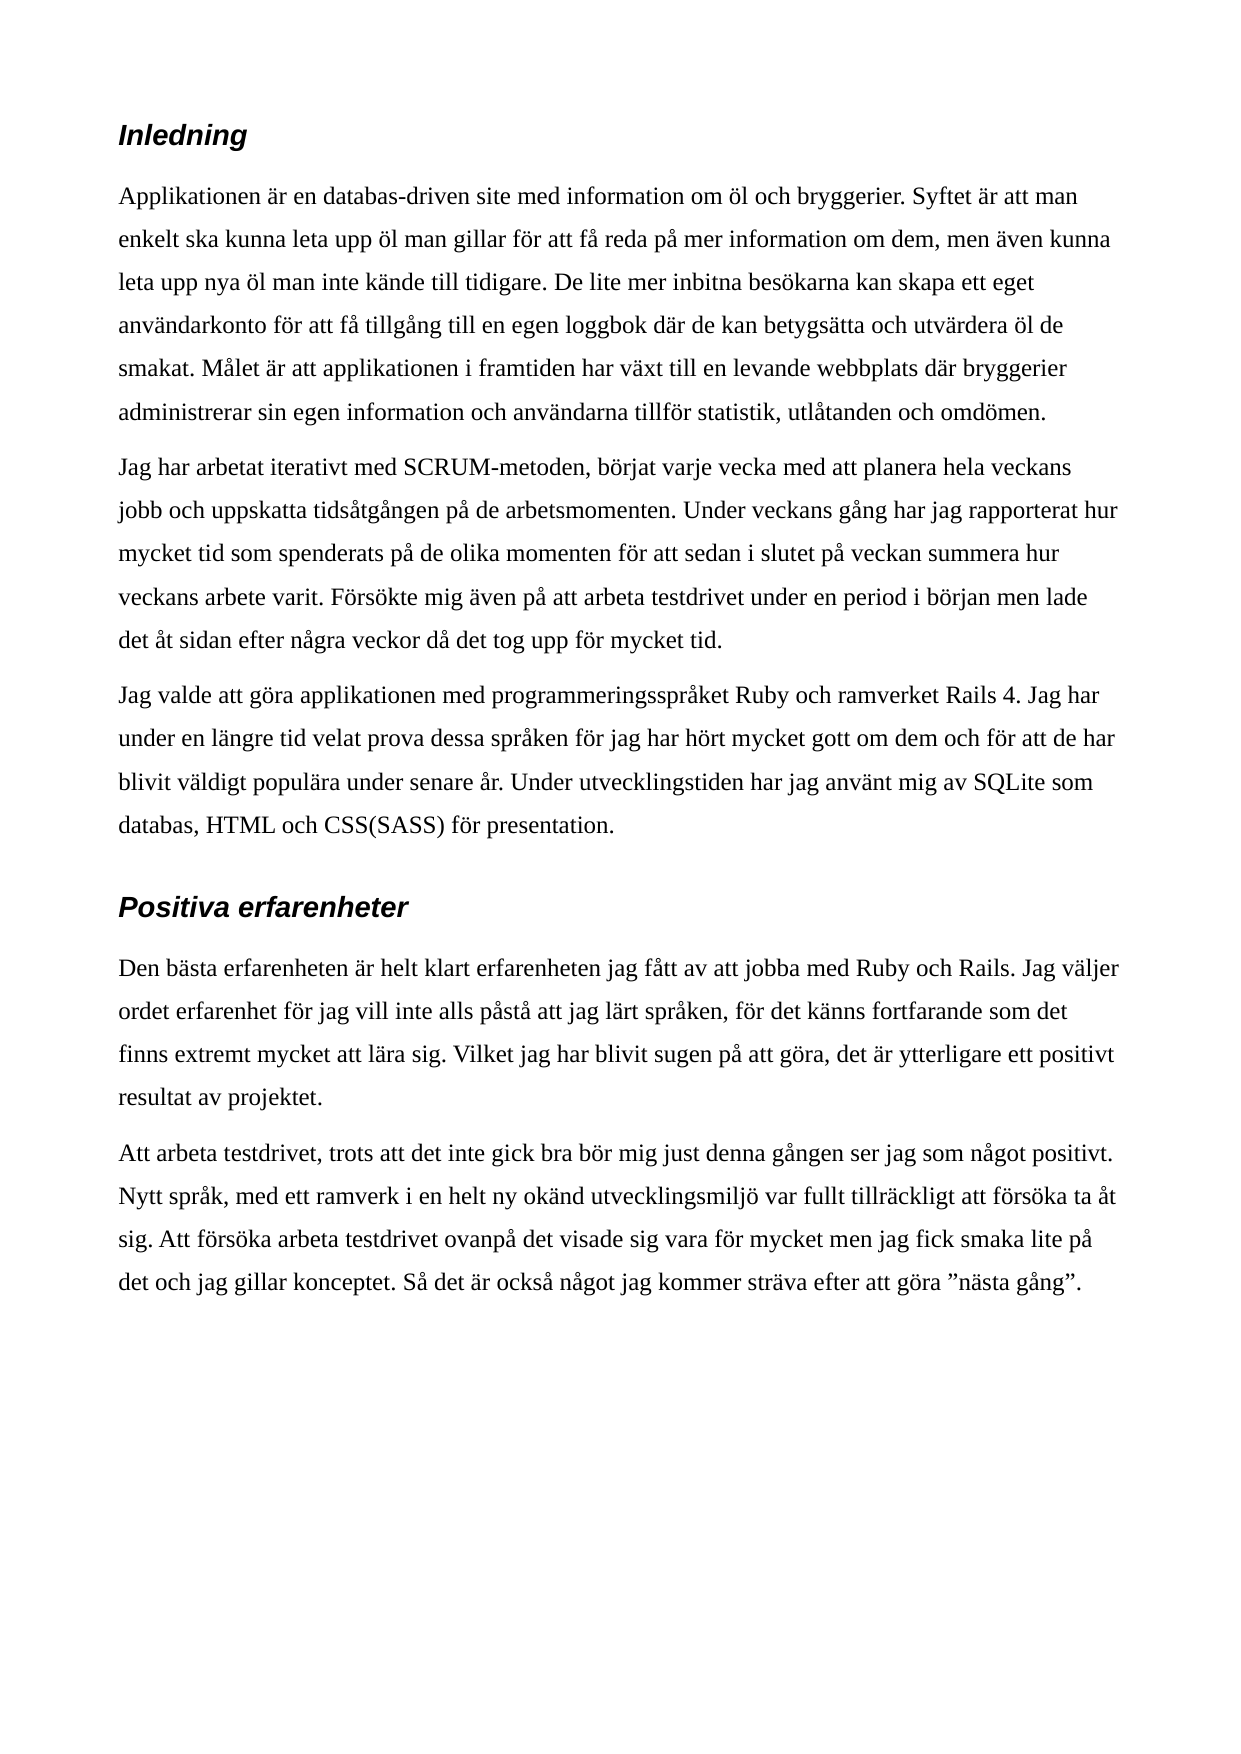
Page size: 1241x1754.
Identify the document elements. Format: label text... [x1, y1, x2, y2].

text Jag valde att göra applikationen med programmeringsspråket Ruby och ramverket Rails 4. Jag har under en längre tid velat prova dessa språken för jag har hört mycket gott om dem och för att de har blivit väldigt populära under senare år. Under utvecklingstiden har jag använt mig av SQLite som databas, HTML och CSS(SASS) för presentation. [118, 680, 1122, 838]
text Applikationen är en databas-driven site med information om öl och bryggerier. Syftet är att man enkelt ska kunna leta upp öl man gillar för att få reda på mer information om dem, men även kunna leta upp nya öl man inte kände till tidigare. De lite mer inbitna besökarna kan skapa ett eget användarkonto för att få tillgång till en egen loggbok där de kan betygsätta och utvärdera öl de smakat. Målet är att applikationen i framtiden har växt till en levande webbplats där bryggerier administrerar sin egen information och användarna tillför statistik, utlåtanden och omdömen. [118, 181, 1122, 425]
text Jag har arbetat iterativt med SCRUM-metoden, börjat varje vecka med att planera hela veckans jobb och uppskatta tidsåtgången på de arbetsmomenten. Under veckans gång har jag rapporterat hur mycket tid som spenderats på de olika momenten för att sedan i slutet på veckan summera hur veckans arbete varit. Försökte mig även på att arbeta testdrivet under en period i början men lade det åt sidan efter några veckor då det tog upp för mycket tid. [118, 452, 1122, 653]
text Den bästa erfarenheten är helt klart erfarenheten jag fått av att jobba med Ruby och Rails. Jag väljer ordet erfarenhet för jag vill inte alls påstå att jag lärt språken, för det känns fortfarande som det finns extremt mycket att lära sig. Vilket jag har blivit sugen på att göra, det är ytterligare ett positivt resultat av projektet. [118, 953, 1122, 1111]
text Att arbeta testdrivet, trots att det inte gick bra bör mig just denna gången ser jag som något positivt. Nytt språk, med ett ramverk i en helt ny okänd utvecklingsmiljö var fullt tillräckligt att försöka ta åt sig. Att försöka arbeta testdrivet ovanpå det visade sig vara för mycket men jag fick smaka lite på det och jag gillar konceptet. Så det är också något jag kommer sträva efter att göra ”nästa gång”. [118, 1138, 1122, 1296]
subtitle Positiva erfarenheter [118, 890, 1122, 924]
subtitle Inledning [118, 118, 1122, 152]
